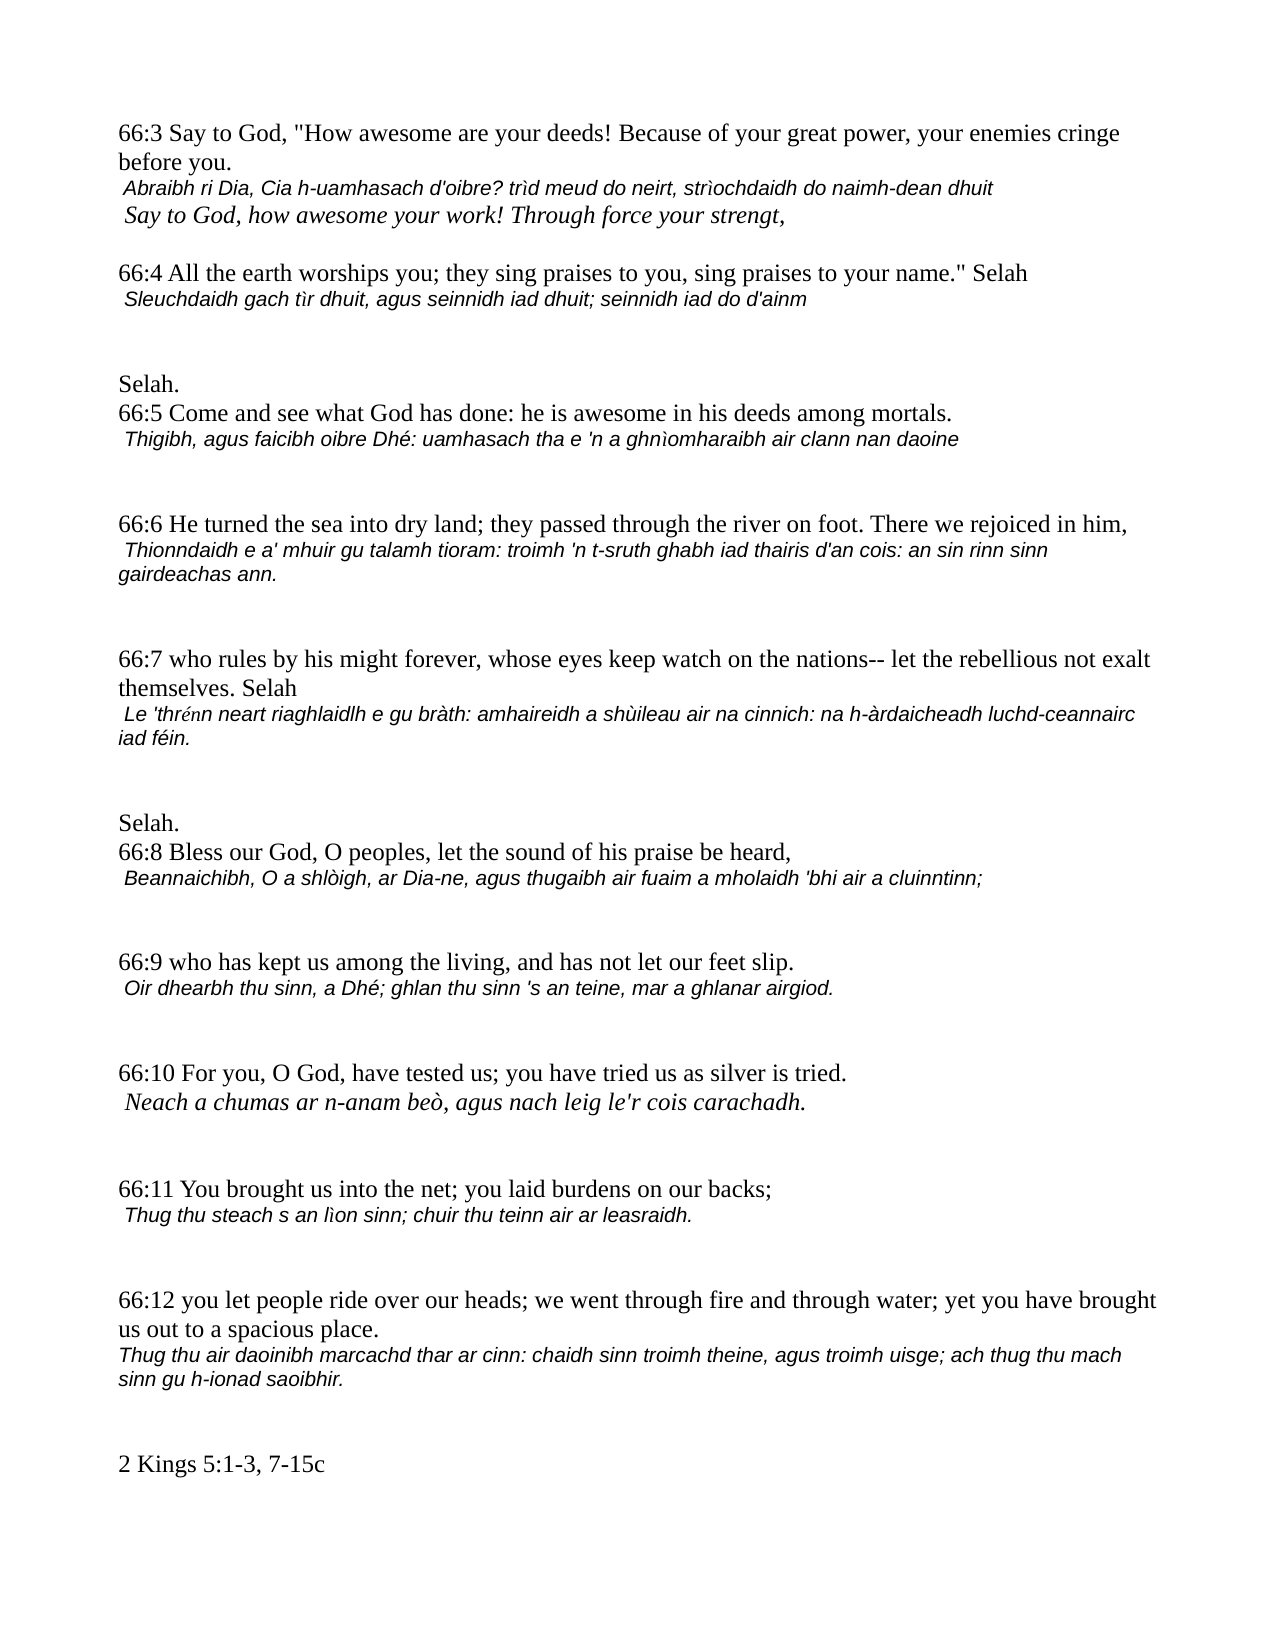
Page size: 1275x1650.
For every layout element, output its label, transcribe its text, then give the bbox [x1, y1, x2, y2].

text 66:7 who rules by his might forever, whose eyes keep watch on the nations-- let the rebellious not exalt themselves. Selah Le 'thrénn neart riaghlaidlh e gu bràth: amhaireidh a shùileau air na cinnich: na h-àrdaicheadh luchd-ceannairc iad féin. [118, 644, 1157, 778]
text 66:9 who has kept us among the living, and has not let our feet slip. Oir dhearbh thu sinn, a Dhé; ghlan thu sinn 's an teine, mar a ghlanar airgiod. [118, 947, 1157, 1029]
text 2 Kings 5:1-3, 7-15c [118, 1449, 1157, 1478]
text 66:12 you let people ride over our heads; we went through fire and through water; yet you have brought us out to a spacious place. Thug thu air daoinibh marcachd thar ar cinn: chaidh sinn troimh theine, agus troimh uisge; ach thug thu mach sinn gu h-ionad saoibhir. [118, 1285, 1157, 1419]
text 66:3 Say to God, "How awesome are your deeds! Because of your great power, your enemies cringe before you. Abraibh ri Dia, Cia h-uamhasach d'oibre? trìd meud do neirt, strìochdaidh do naimh-dean dhuit Say to God, how awesome your work! Through force your strengt, [118, 118, 1157, 228]
text 66:8 Bless our God, O peoples, let the sound of his praise be heard, Beannaichibh, O a shlòigh, ar Dia-ne, agus thugaibh air fuaim a mholaidh 'bhi air a cluinntinn; [118, 837, 1157, 918]
text 66:10 For you, O God, have tested us; you have tried us as silver is tried. Neach a chumas ar n-anam beò, agus nach leig le'r cois carachadh. [118, 1058, 1157, 1145]
text 66:5 Come and see what God has done: he is awesome in his deeds among mortals. Thigibh, agus faicibh oibre Dhé: uamhasach tha e 'n a ghnìomharaibh air clann nan daoine [118, 398, 1157, 479]
text Selah. [118, 369, 1157, 398]
text Selah. [118, 808, 1157, 837]
text 66:4 All the earth worships you; they sing praises to you, sing praises to your name." Selah Sleuchdaidh gach tìr dhuit, agus seinnidh iad dhuit; seinnidh iad do d'ainm [118, 258, 1157, 340]
text 66:11 You brought us into the net; you laid burdens on our backs; Thug thu steach s an lìon sinn; chuir thu teinn air ar leasraidh. [118, 1174, 1157, 1256]
text 66:6 He turned the sea into dry land; they passed through the river on foot. There we rejoiced in him, Thionndaidh e a' mhuir gu talamh tioram: troimh 'n t-sruth ghabh iad thairis d'an cois: an sin rinn sinn gairdeachas ann. [118, 509, 1157, 614]
